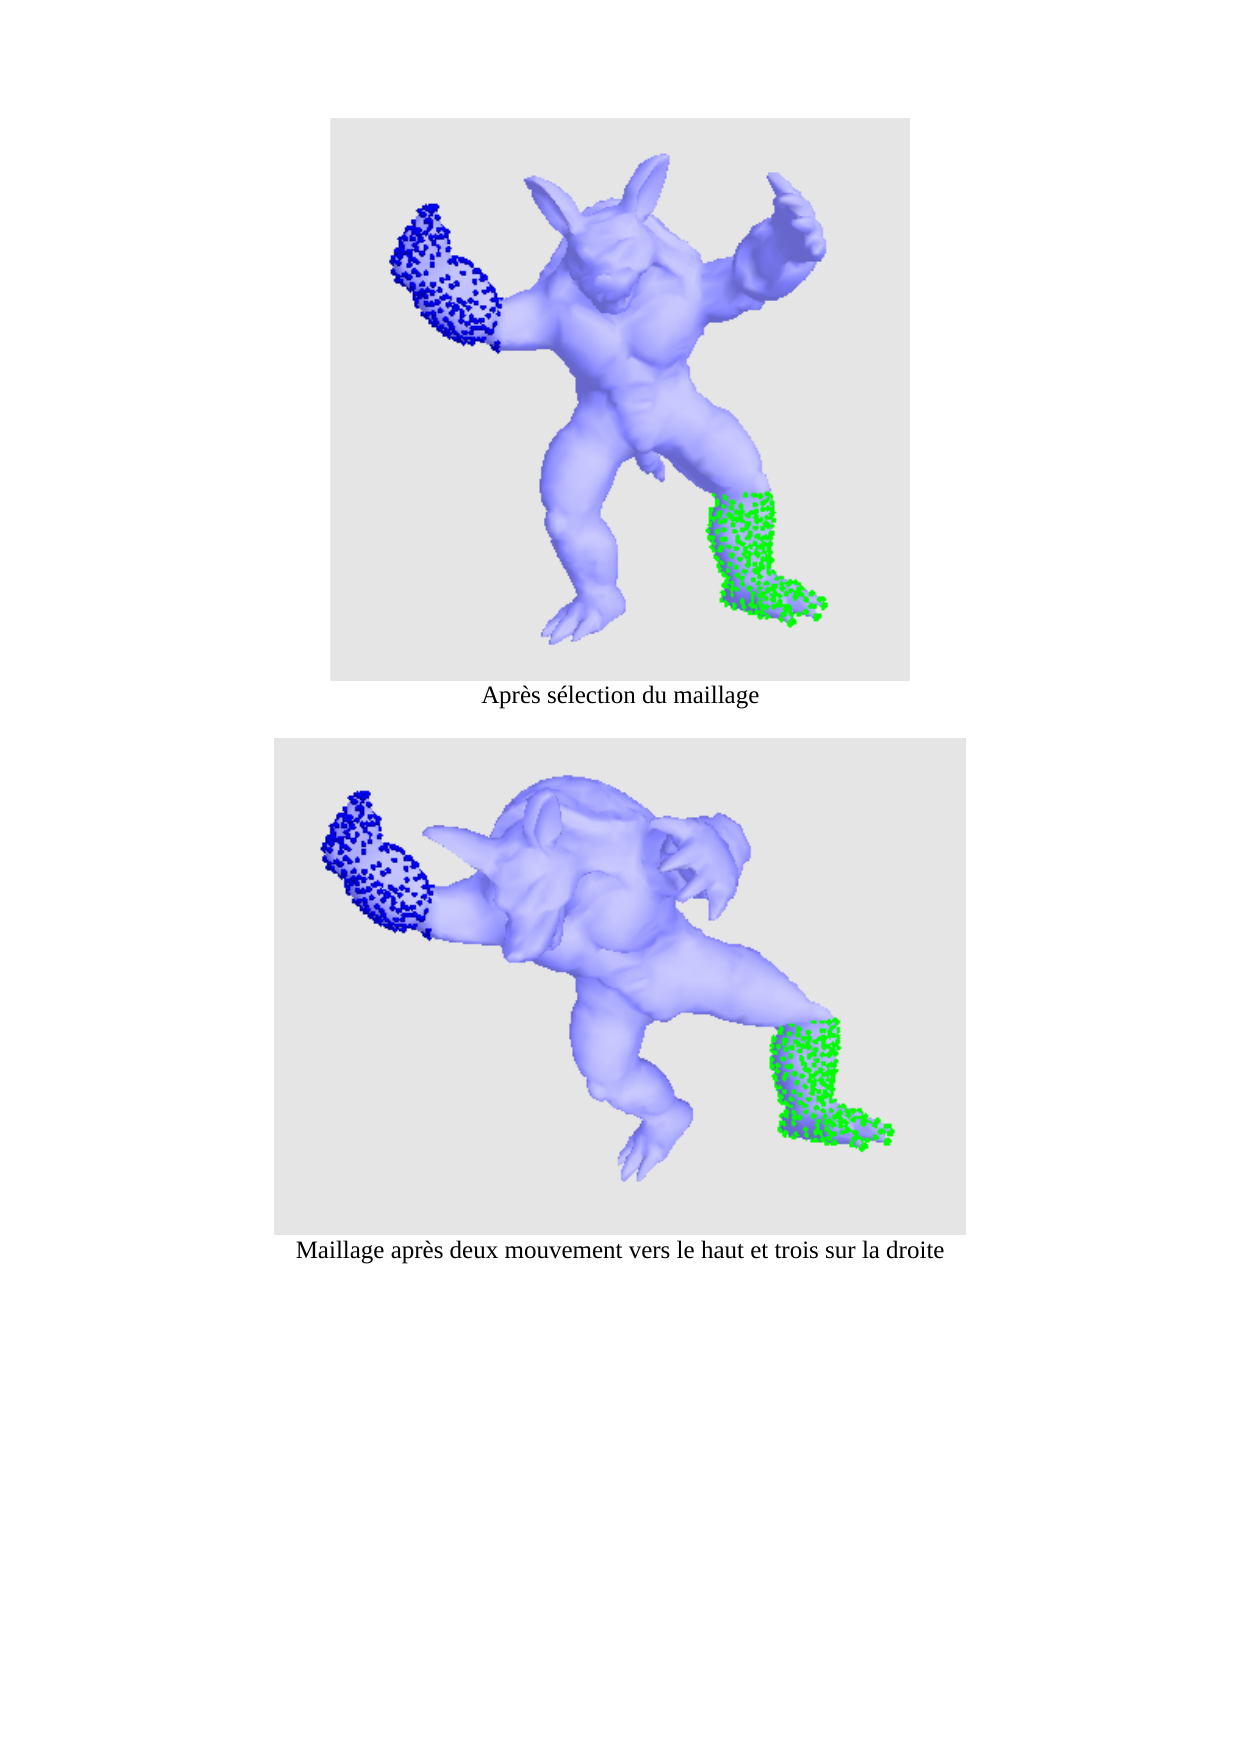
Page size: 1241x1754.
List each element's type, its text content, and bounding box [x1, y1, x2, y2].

text Après sélection du maillage [118, 118, 1122, 709]
text Maillage après deux mouvement vers le haut et trois sur la droite [118, 738, 1122, 1264]
picture [274, 738, 967, 1235]
picture [330, 118, 910, 681]
